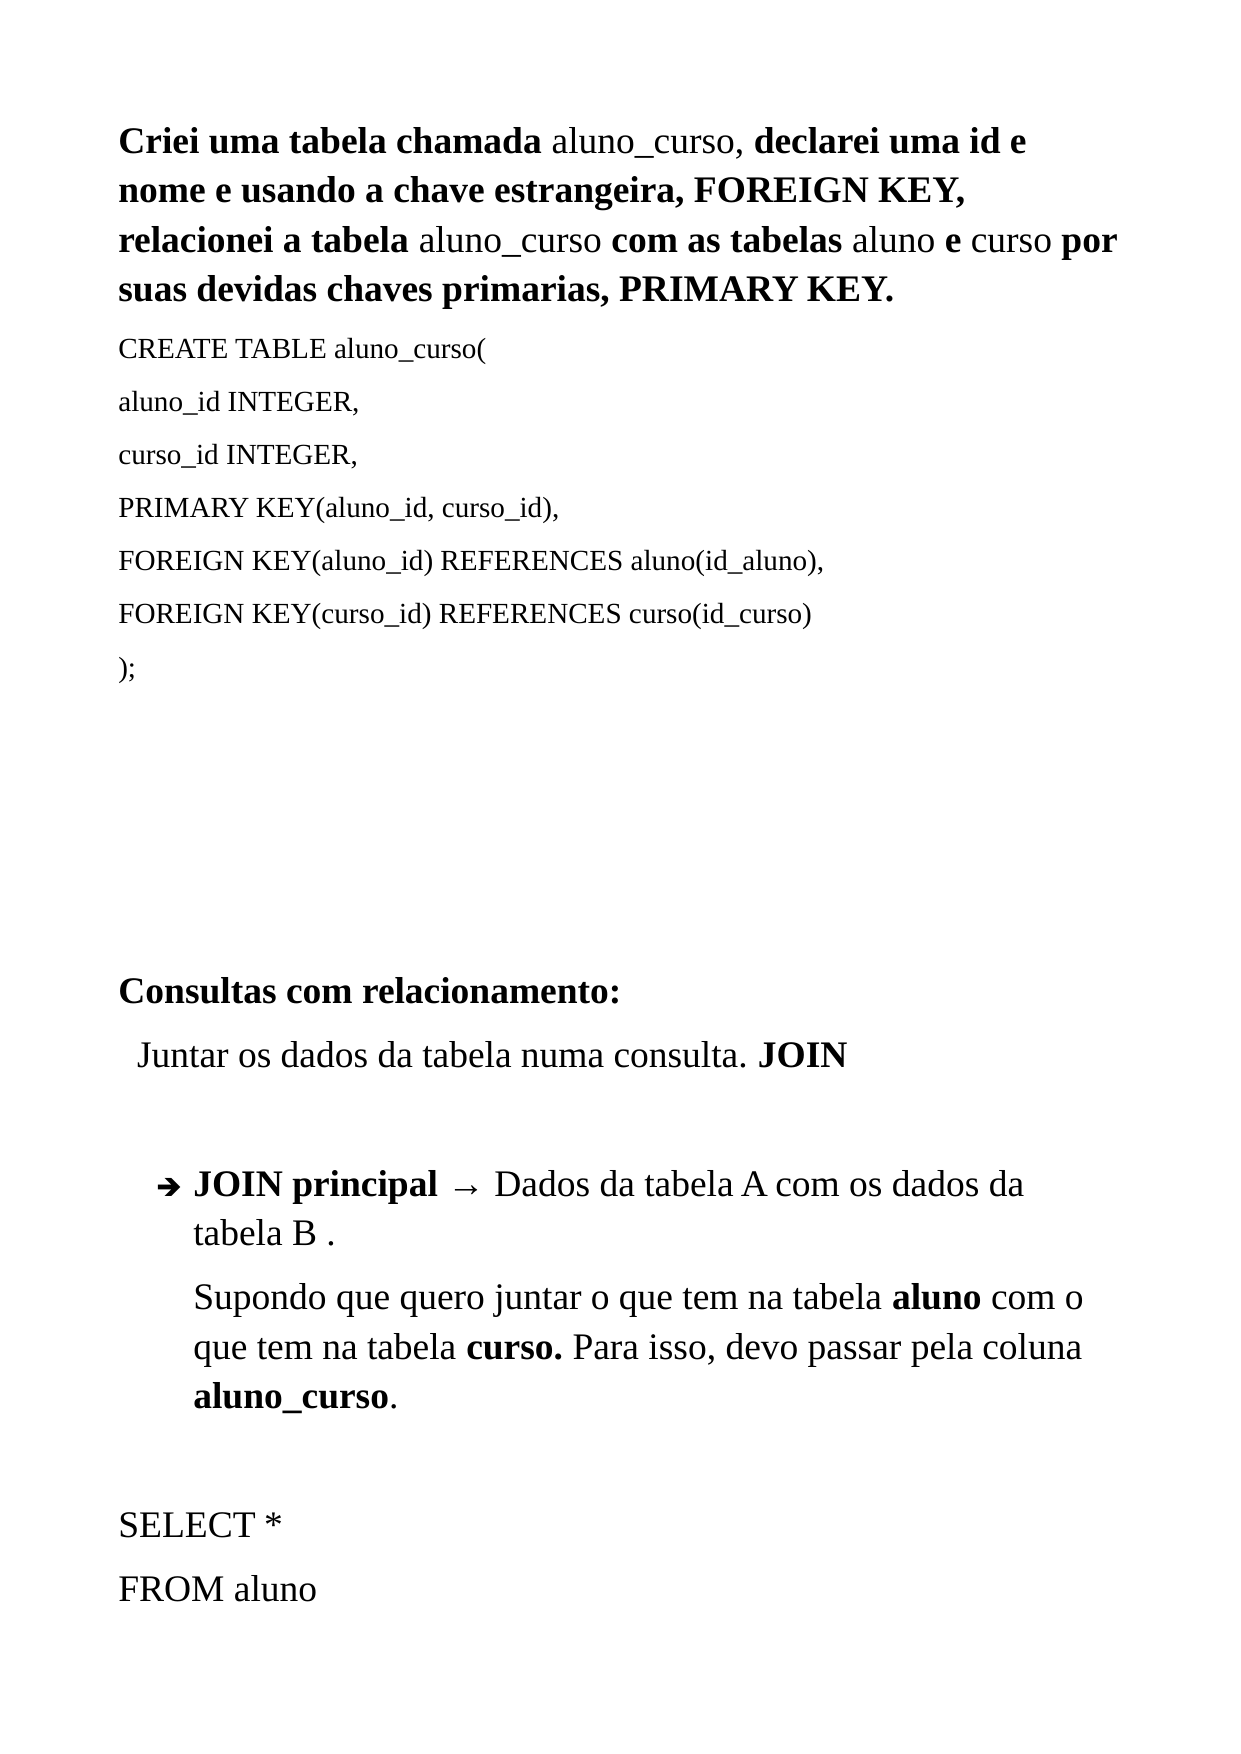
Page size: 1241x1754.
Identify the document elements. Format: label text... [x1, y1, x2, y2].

text SELECT * [118, 1502, 1122, 1545]
text ); [118, 650, 1122, 683]
text CREATE TABLE aluno_curso( [118, 331, 1122, 364]
text curso_id INTEGER, [118, 437, 1122, 471]
text FOREIGN KEY(aluno_id) REFERENCES aluno(id_aluno), [118, 543, 1122, 577]
list Supondo que quero juntar o que tem na tabela aluno com o que tem na tabela curso. Para isso, devo passar pela coluna aluno_curso. [156, 1275, 1122, 1417]
text Criei uma tabela chamada aluno_curso, declarei uma id e nome e usando a chave estrangeira, FOREIGN KEY, relacionei a tabela aluno_curso com as tabelas aluno e curso por suas devidas chaves primarias, PRIMARY KEY. [118, 118, 1122, 310]
text aluno_id INTEGER, [118, 384, 1122, 418]
text Consultas com relacionamento: [118, 968, 1122, 1012]
text PRIMARY KEY(aluno_id, curso_id), [118, 490, 1122, 524]
text Juntar os dados da tabela numa consulta. JOIN [118, 1033, 1122, 1076]
list JOIN principal → Dados da tabela A com os dados da tabela B . [156, 1161, 1122, 1254]
text FOREIGN KEY(curso_id) REFERENCES curso(id_curso) [118, 597, 1122, 630]
text FROM aluno [118, 1566, 1122, 1609]
